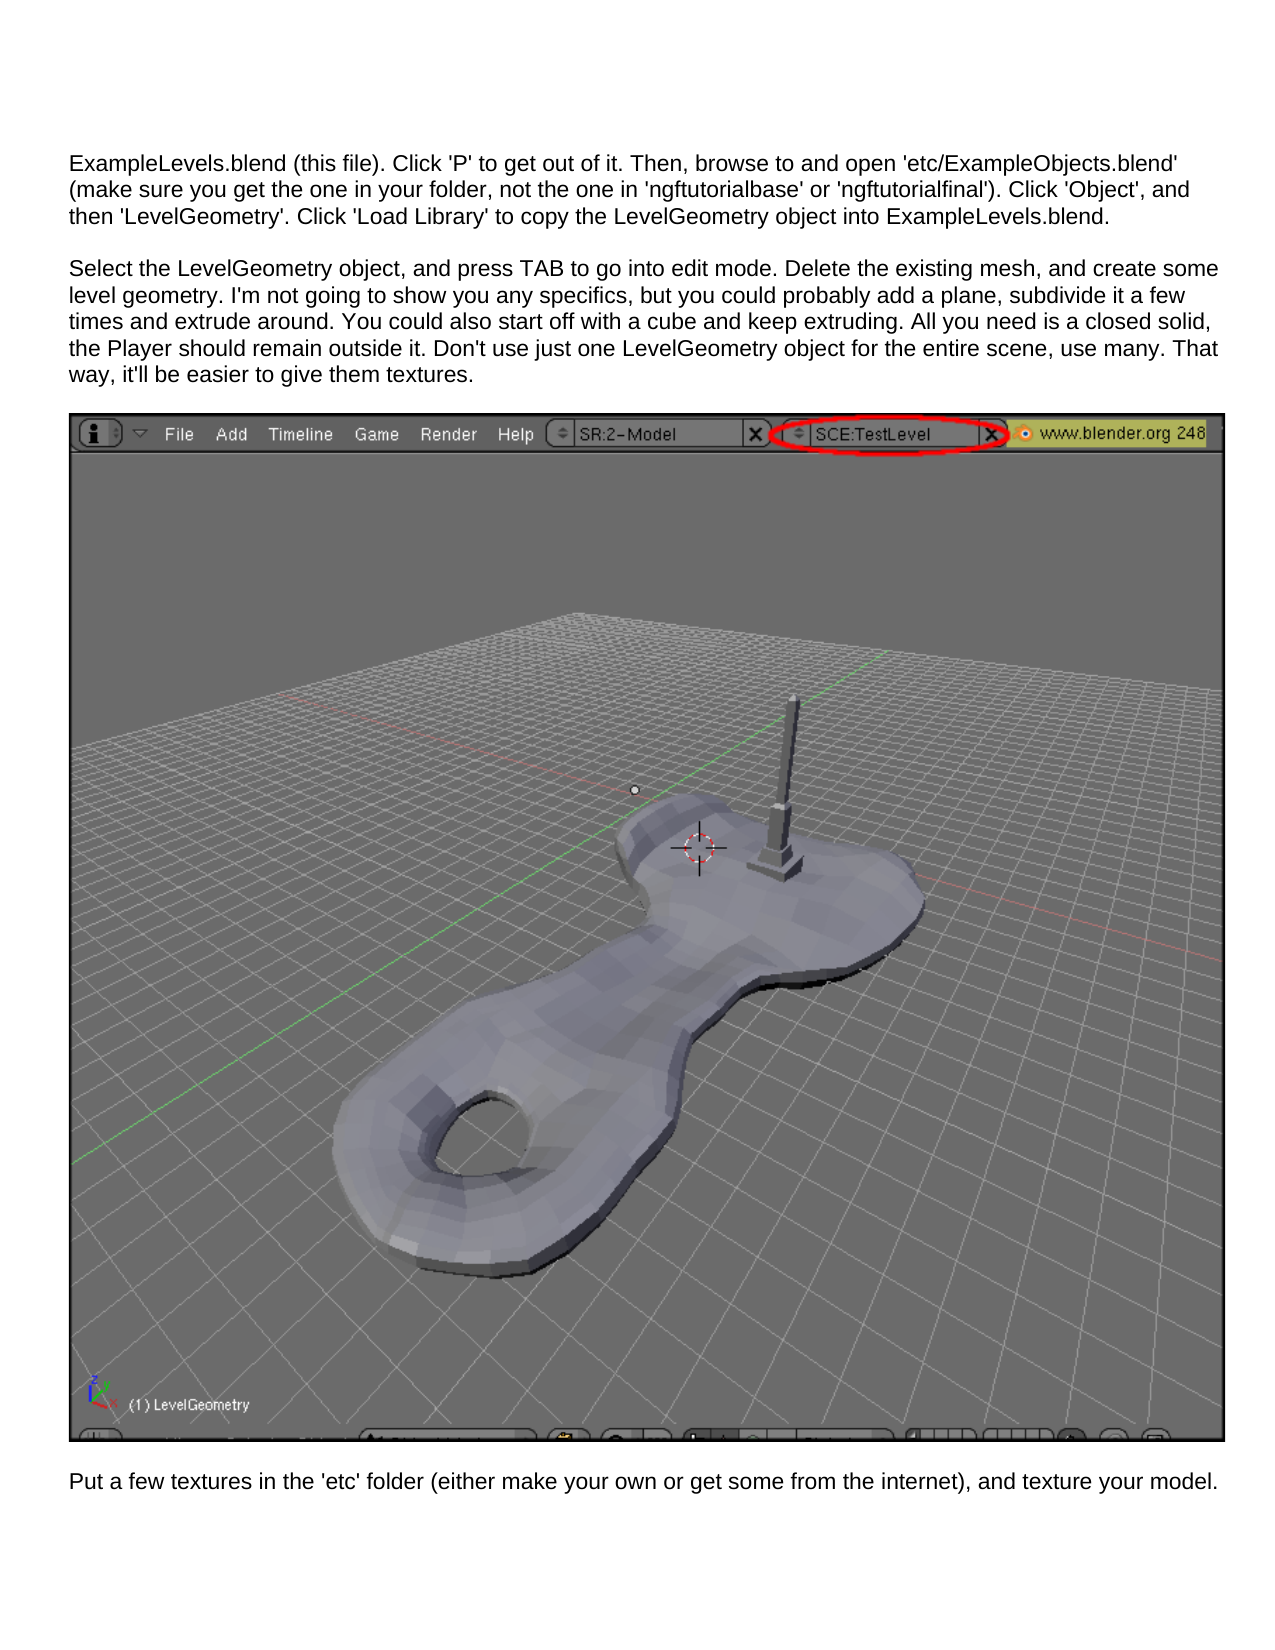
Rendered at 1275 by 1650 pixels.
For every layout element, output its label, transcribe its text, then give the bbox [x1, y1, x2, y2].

text Put a few textures in the 'etc' folder (either make your own or get some from the internet), and texture your model. [69, 1468, 1225, 1495]
picture [68, 413, 1225, 1442]
text ExampleLevels.blend (this file). Click 'P' to get out of it. Then, browse to and open 'etc/ExampleObjects.blend' (make sure you get the one in your folder, not the one in 'ngftutorialbase' or 'ngftutorialfinal'). Click 'Object', and then 'LevelGeometry'. Click 'Load Library' to copy the LevelGeometry object into ExampleLevels.blend. [69, 150, 1225, 229]
text Select the LevelGeometry object, and press TAB to go into edit mode. Delete the existing mesh, and create some level geometry. I'm not going to show you any specifics, but you could probably add a plane, subdivide it a few times and extrude around. You could also start off with a cube and keep extruding. All you need is a closed solid, the Player should remain outside it. Don't use just one LevelGeometry object for the entire scene, use many. That way, it'll be easier to give them textures. [69, 255, 1225, 387]
